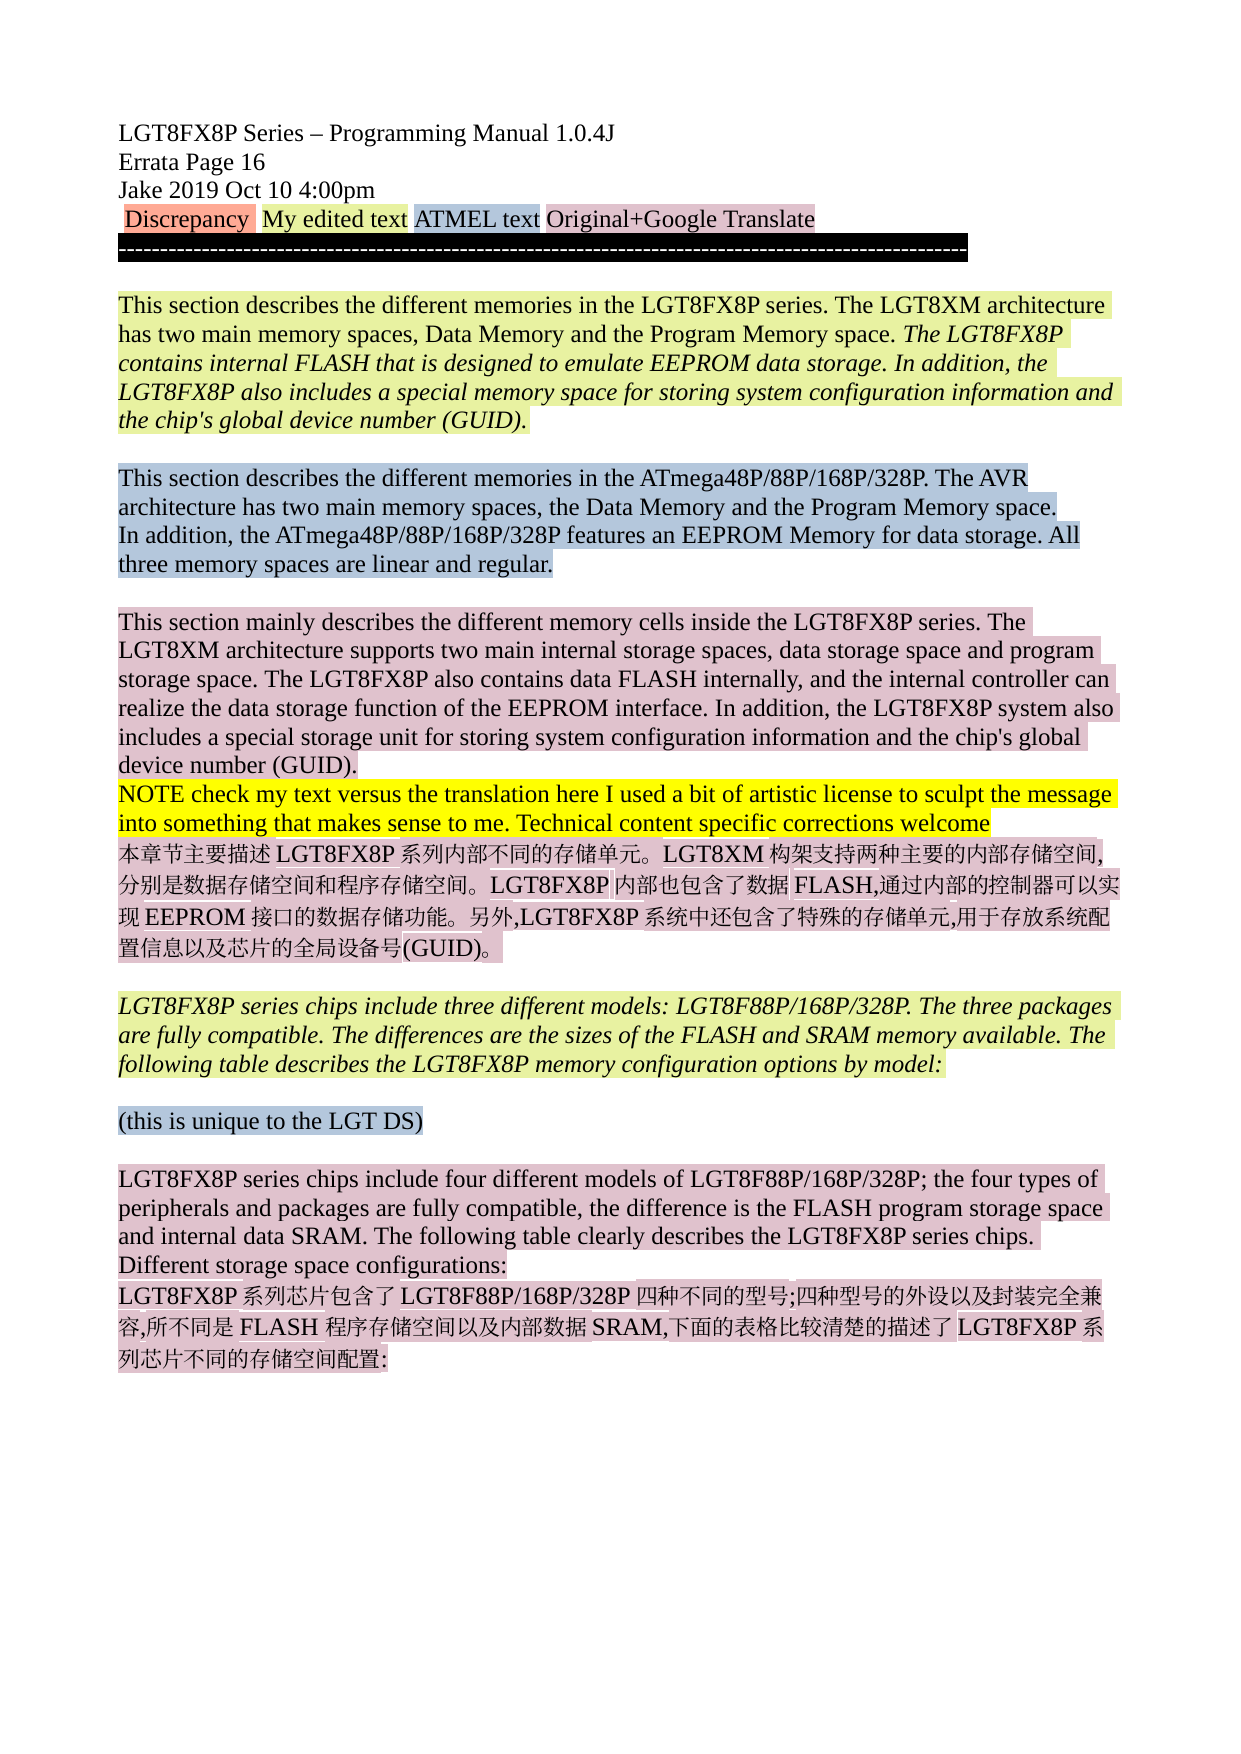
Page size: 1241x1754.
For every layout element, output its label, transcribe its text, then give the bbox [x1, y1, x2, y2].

text This section describes the different memories in the ATmega48P/88P/168P/328P. The AVR [118, 463, 1122, 492]
text Errata Page 16 [118, 147, 1122, 176]
text Discrepancy My edited text ATMEL text Original+Google Translate [118, 204, 1122, 233]
text (this is unique to the LGT DS) [118, 1106, 1122, 1135]
text This section describes the different memories in the LGT8FX8P series. The LGT8XM architecture has two main memory spaces, Data Memory and the Program Memory space. The LGT8FX8P contains internal FLASH that is designed to emulate EEPROM data storage. In addition, the LGT8FX8P also includes a special memory space for storing system configuration information and the chip's global device number (GUID). [118, 291, 1122, 434]
text This section mainly describes the different memory cells inside the LGT8FX8P series. The LGT8XM architecture supports two main internal storage spaces, data storage space and program storage space. The LGT8FX8P also contains data FLASH internally, and the internal controller can realize the data storage function of the EEPROM interface. In addition, the LGT8FX8P system also includes a special storage unit for storing system configuration information and the chip's global device number (GUID). [118, 607, 1122, 779]
text ------------------------------------------------------------------------------------------------------ [118, 233, 1122, 262]
text LGT8FX8P series chips include three different models: LGT8F88P/168P/328P. The three packages are fully compatible. The differences are the sizes of the FLASH and SRAM memory available. The following table describes the LGT8FX8P memory configuration options by model: [118, 991, 1122, 1078]
text Jake 2019 Oct 10 4:00pm [118, 176, 1122, 204]
text 本章节主要描述LGT8FX8P系列内部不同的存储单元。LGT8XM构架支持两种主要的内部存储空间,分别是数据存储空间和程序存储空间。LGT8FX8P内部也包含了数据FLASH,通过内部的控制器可以实现EEPROM接口的数据存储功能。另外,LGT8FX8P系统中还包含了特殊的存储单元,用于存放系统配置信息以及芯片的全局设备号(GUID)。 [118, 837, 1122, 963]
text LGT8FX8P series chips include four different models of LGT8F88P/168P/328P; the four types of peripherals and packages are fully compatible, the difference is the FLASH program storage space and internal data SRAM. The following table clearly describes the LGT8FX8P series chips. Different storage space configurations: [118, 1164, 1122, 1279]
text three memory spaces are linear and regular. [118, 549, 1122, 578]
text architecture has two main memory spaces, the Data Memory and the Program Memory space. [118, 492, 1122, 521]
text In addition, the ATmega48P/88P/168P/328P features an EEPROM Memory for data storage. All [118, 521, 1122, 549]
text NOTE check my text versus the translation here I used a bit of artistic license to sculpt the message into something that makes sense to me. Technical content specific corrections welcome [118, 779, 1122, 837]
text LGT8FX8P Series – Programming Manual 1.0.4J [118, 118, 1122, 147]
text LGT8FX8P系列芯片包含了LGT8F88P/168P/328P四种不同的型号;四种型号的外设以及封装完全兼容,所不同是 FLASH 程序存储空间以及内部数据SRAM,下面的表格比较清楚的描述了LGT8FX8P系列芯片不同的存储空间配置: [118, 1279, 1122, 1373]
